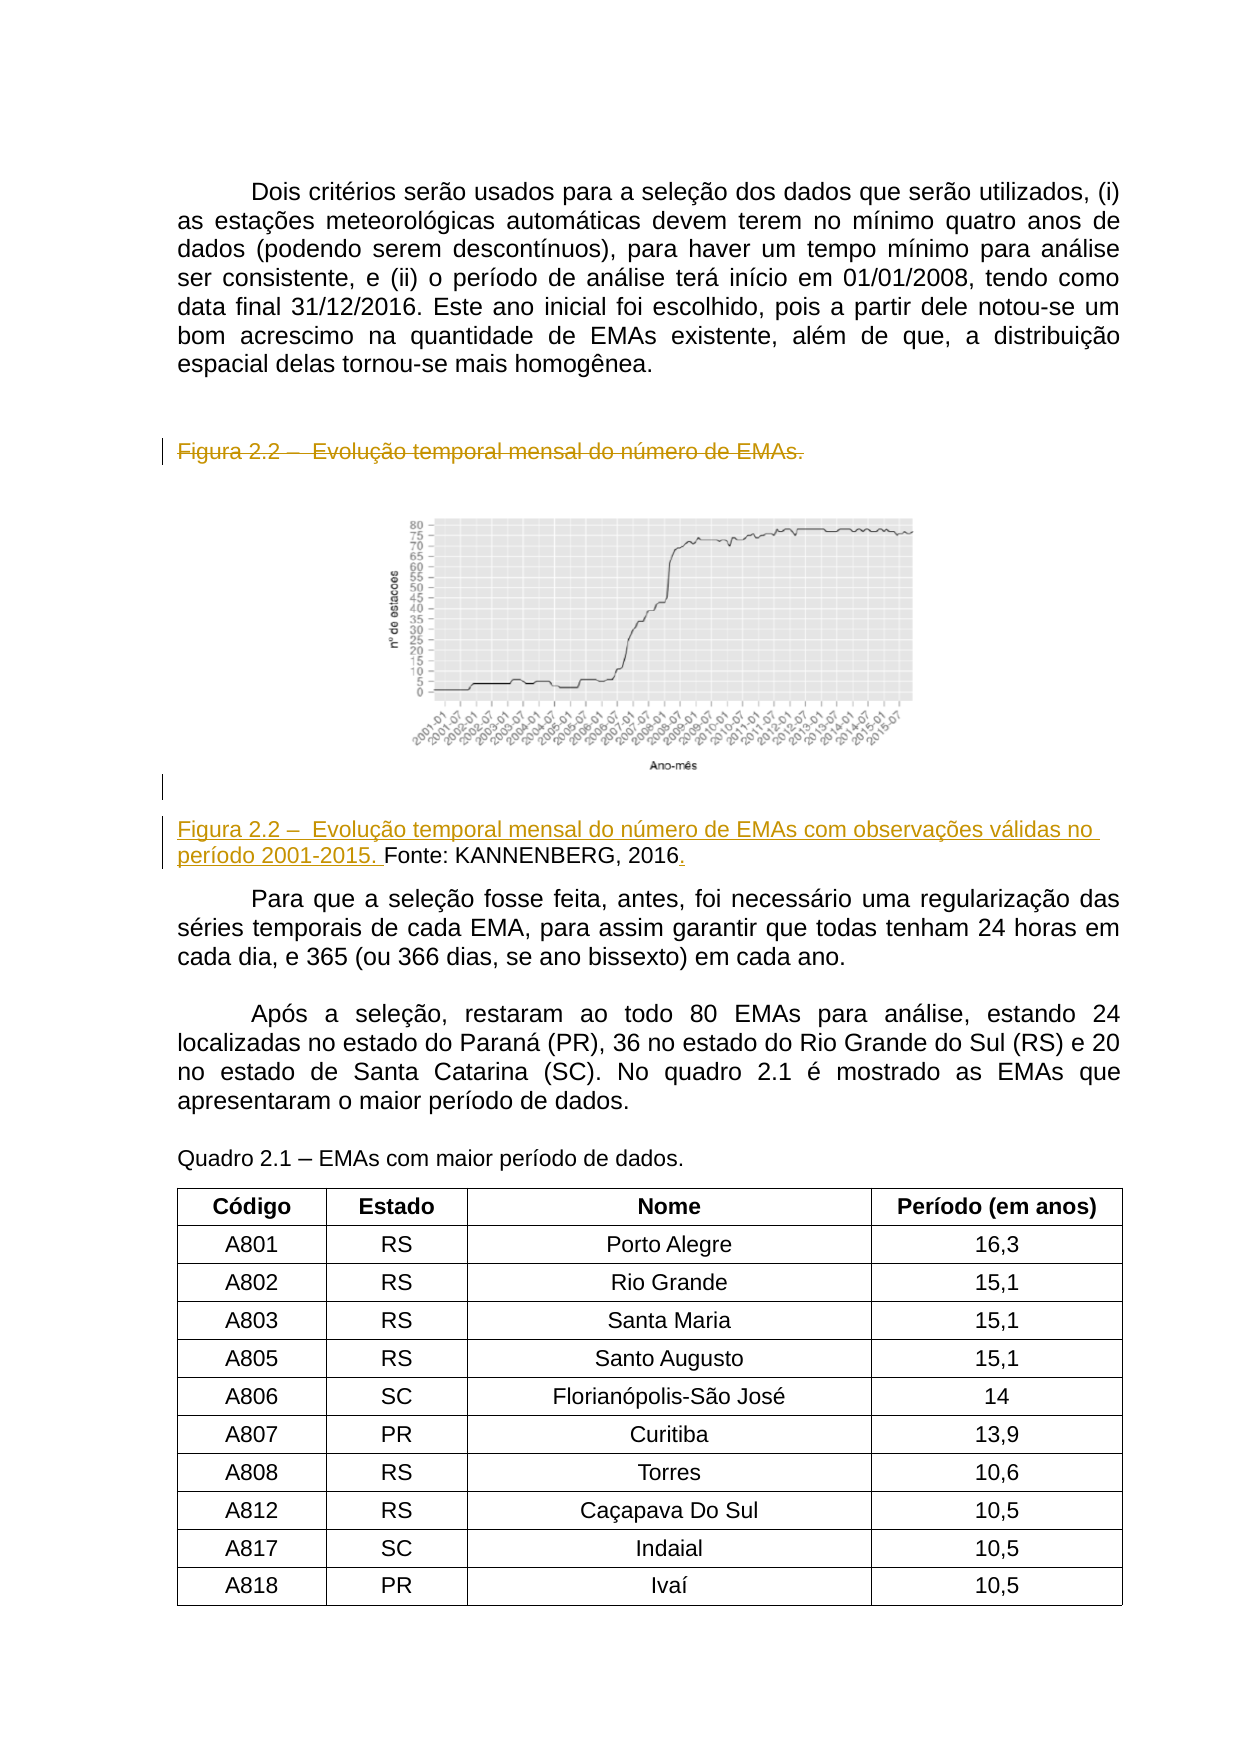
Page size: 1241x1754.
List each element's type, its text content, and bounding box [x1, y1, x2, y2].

picture [381, 510, 918, 774]
table_cell Santa Maria [468, 1302, 871, 1339]
table_cell 14 [872, 1378, 1122, 1415]
table_cell A818 [178, 1568, 326, 1604]
table_header Código [178, 1189, 326, 1225]
table_cell Florianópolis-São José [468, 1378, 871, 1415]
table_cell RS [327, 1340, 467, 1377]
table_cell A805 [178, 1340, 326, 1377]
table_cell 10,5 [872, 1492, 1122, 1529]
table_cell A812 [178, 1492, 326, 1529]
table_cell Torres [468, 1454, 871, 1491]
table_cell SC [327, 1530, 467, 1567]
table_cell A807 [178, 1416, 326, 1453]
table_cell RS [327, 1492, 467, 1529]
table_cell A803 [178, 1302, 326, 1339]
table_header Nome [468, 1189, 871, 1225]
table_cell A817 [178, 1530, 326, 1567]
table_cell Porto Alegre [468, 1226, 871, 1263]
table_cell 15,1 [872, 1264, 1122, 1301]
table_cell 13,9 [872, 1416, 1122, 1453]
table_cell Rio Grande [468, 1264, 871, 1301]
table_cell SC [327, 1378, 467, 1415]
table_cell PR [327, 1416, 467, 1453]
table_cell A806 [178, 1378, 326, 1415]
table_cell RS [327, 1264, 467, 1301]
table_cell A802 [178, 1264, 326, 1301]
text Quadro 2.1 – EMAs com maior período de dados. [177, 1143, 1122, 1172]
table_cell PR [327, 1568, 467, 1604]
table_cell Santo Augusto [468, 1340, 871, 1377]
table_cell 10,6 [872, 1454, 1122, 1491]
table_header Estado [327, 1189, 467, 1225]
table_cell RS [327, 1454, 467, 1491]
table_cell A808 [178, 1454, 326, 1491]
table_cell 15,1 [872, 1340, 1122, 1377]
table_cell RS [327, 1302, 467, 1339]
text Figura 2.2 – Evolução temporal mensal do número de EMAs com observações válidas no período 2001-2015. Fonte: KANNENBERG, 2016. [177, 816, 1122, 869]
table_cell 16,3 [872, 1226, 1122, 1263]
table_cell RS [327, 1226, 467, 1263]
table_cell Curitiba [468, 1416, 871, 1453]
table_cell 15,1 [872, 1302, 1122, 1339]
text Após a seleção, restaram ao todo 80 EMAs para análise, estando 24 localizadas no estado do Paraná (PR), 36 no estado do Rio Grande do Sul (RS) e 20 no estado de Santa Catarina (SC). No quadro 2.1 é mostrado as EMAs que apresentaram o maior período de dados. [177, 999, 1122, 1114]
table_cell 10,5 [872, 1568, 1122, 1604]
table_cell A801 [178, 1226, 326, 1263]
table_header Período (em anos) [872, 1189, 1122, 1225]
table_cell 10,5 [872, 1530, 1122, 1567]
text Dois critérios serão usados para a seleção dos dados que serão utilizados, (i) as estações meteorológicas automáticas devem terem no mínimo quatro anos de dados (podendo serem descontínuos), para haver um tempo mínimo para análise ser consistente, e (ii) o período de análise terá início em 01/01/2008, tendo como data final 31/12/2016. Este ano inicial foi escolhido, pois a partir dele notou-se um bom acrescimo na quantidade de EMAs existente, além de que, a distribuição espacial delas tornou-se mais homogênea. [177, 177, 1122, 378]
table_cell Indaial [468, 1530, 871, 1567]
table_cell Ivaí [468, 1568, 871, 1604]
table_cell Caçapava Do Sul [468, 1492, 871, 1529]
text Para que a seleção fosse feita, antes, foi necessário uma regularização das séries temporais de cada EMA, para assim garantir que todas tenham 24 horas em cada dia, e 365 (ou 366 dias, se ano bissexto) em cada ano. [177, 884, 1122, 971]
